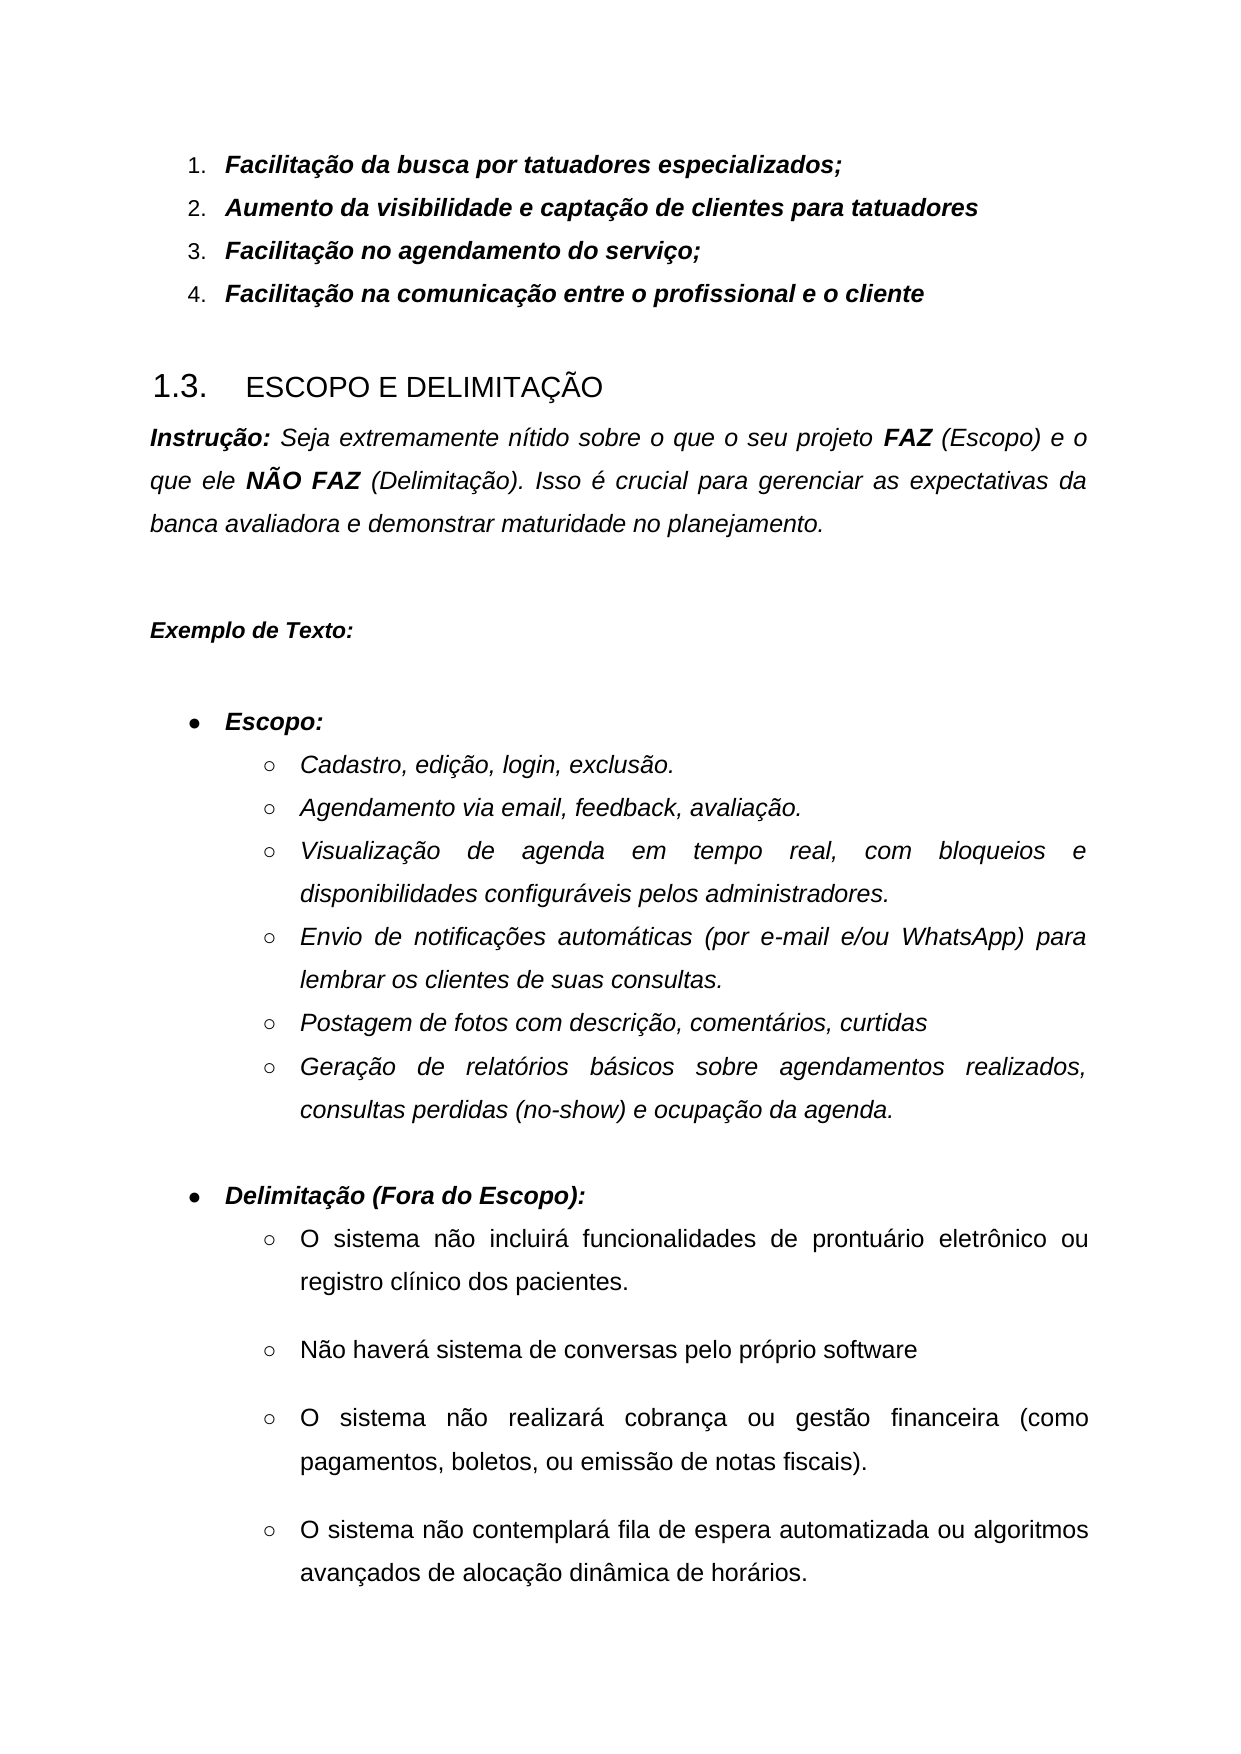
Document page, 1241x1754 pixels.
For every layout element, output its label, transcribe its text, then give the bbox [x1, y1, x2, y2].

list O sistema não realizará cobrança ou gestão financeira (como pagamentos, boletos, ou emissão de notas fiscais). [262, 1403, 1090, 1475]
list Facilitação da busca por tatuadores especializados; [187, 150, 1090, 179]
list Aumento da visibilidade e captação de clientes para tatuadores [187, 193, 1090, 222]
text Instrução: Seja extremamente nítido sobre o que o seu projeto FAZ (Escopo) e o que ele NÃO FAZ (Delimitação). Isso é crucial para gerenciar as expectativas da banca avaliadora e demonstrar maturidade no planejamento. [150, 423, 1090, 538]
text Exemplo de Texto: [150, 617, 1090, 643]
list Geração de relatórios básicos sobre agendamentos realizados, consultas perdidas (no-show) e ocupação da agenda. [262, 1052, 1090, 1123]
list Cadastro, edição, login, exclusão. [262, 750, 1090, 778]
list Visualização de agenda em tempo real, com bloqueios e disponibilidades configuráveis pelos administradores. [262, 836, 1090, 908]
list O sistema não incluirá funcionalidades de prontuário eletrônico ou registro clínico dos pacientes. [262, 1224, 1090, 1296]
list Delimitação (Fora do Escopo): [187, 1181, 1090, 1210]
list Escopo: [187, 707, 1090, 735]
list Facilitação no agendamento do serviço; [187, 236, 1090, 265]
list Postagem de fotos com descrição, comentários, curtidas [262, 1008, 1090, 1037]
list Não haverá sistema de conversas pelo próprio software [262, 1335, 1090, 1364]
list Agendamento via email, feedback, avaliação. [262, 793, 1090, 822]
list Envio de notificações automáticas (por e-mail e/ou WhatsApp) para lembrar os clientes de suas consultas. [262, 922, 1090, 994]
list ESCOPO E DELIMITAÇÃO [208, 366, 1090, 404]
list O sistema não contemplará fila de espera automatizada ou algoritmos avançados de alocação dinâmica de horários. [262, 1515, 1090, 1587]
list Facilitação na comunicação entre o profissional e o cliente [187, 279, 1090, 308]
